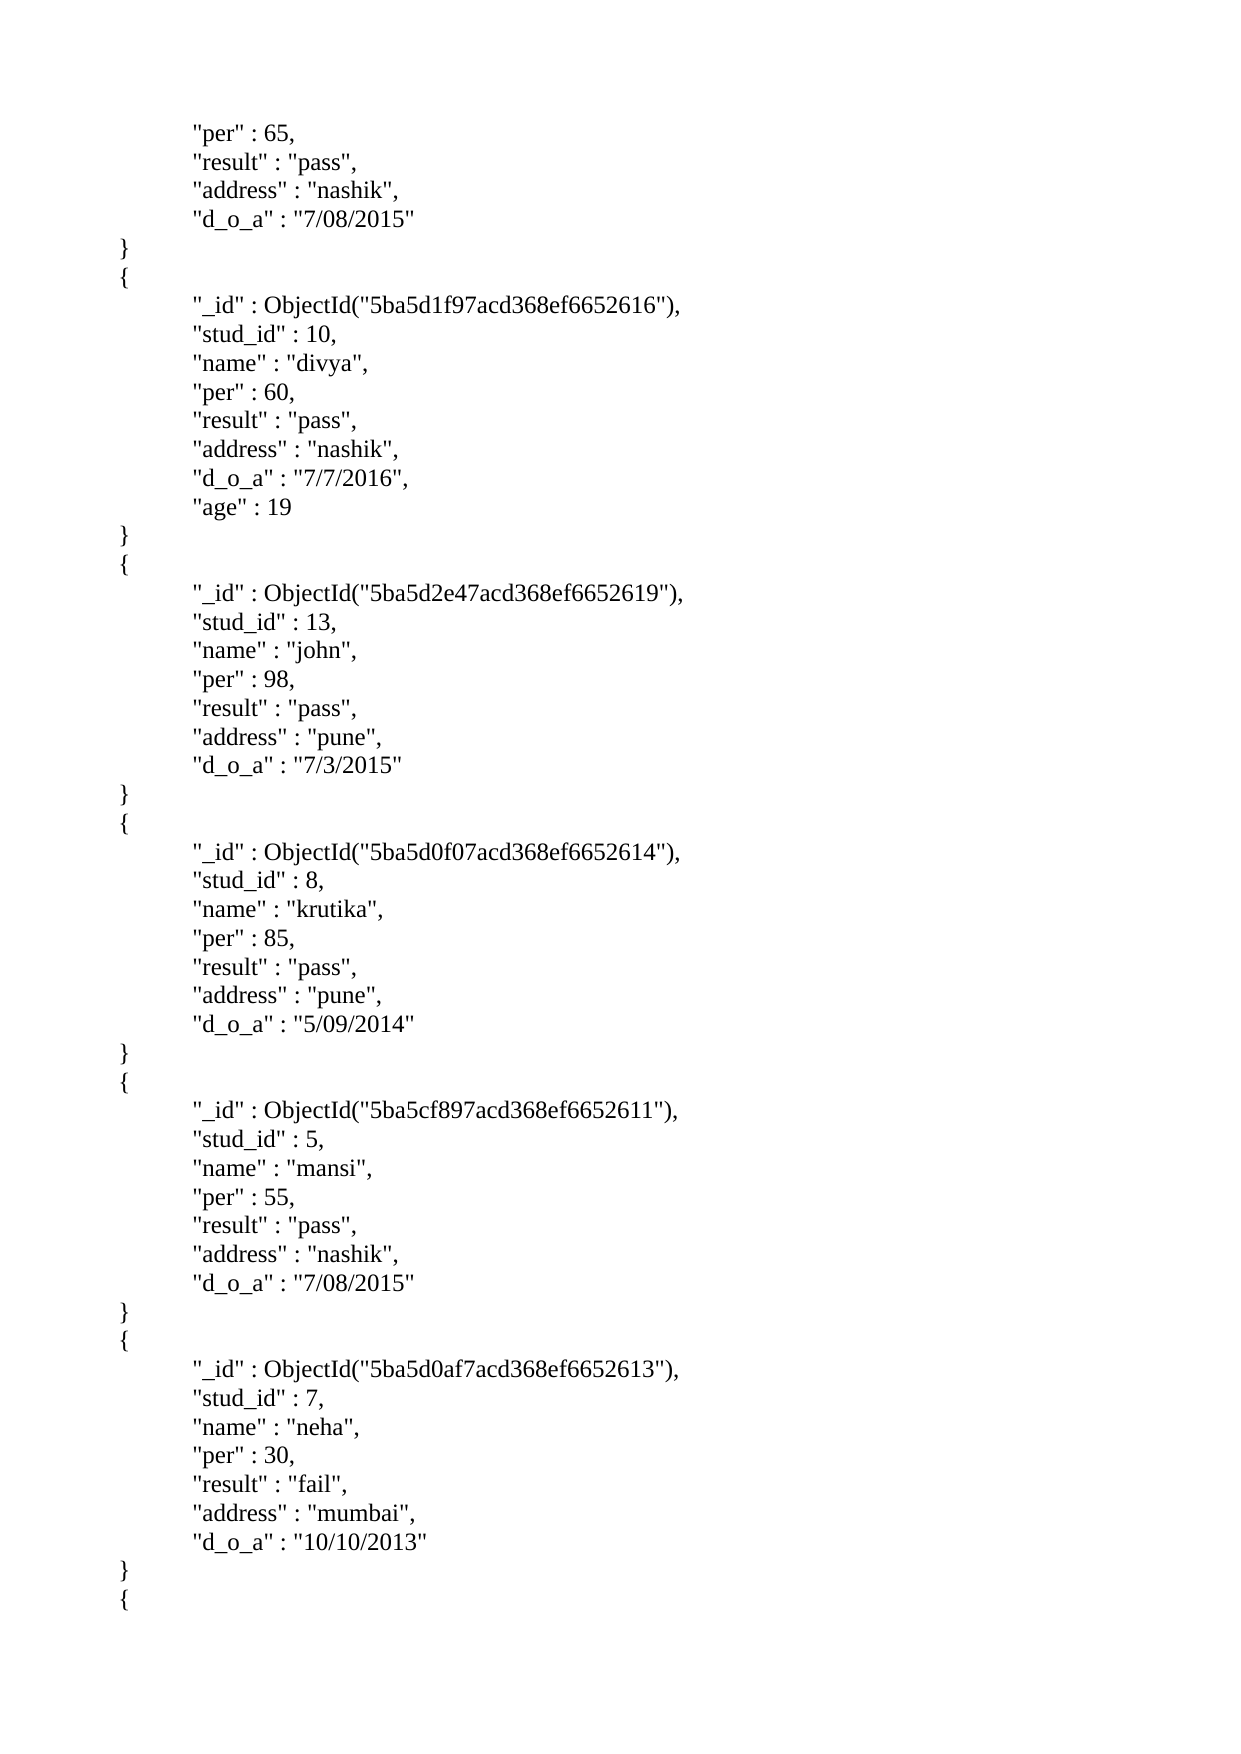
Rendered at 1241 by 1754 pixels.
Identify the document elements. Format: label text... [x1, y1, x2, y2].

text "d_o_a" : "7/08/2015" [118, 204, 1122, 233]
text "d_o_a" : "7/7/2016", [118, 463, 1122, 492]
text "_id" : ObjectId("5ba5d2e47acd368ef6652619"), [118, 578, 1122, 607]
text "result" : "pass", [118, 406, 1122, 434]
text "name" : "mansi", [118, 1153, 1122, 1182]
text "per" : 60, [118, 377, 1122, 406]
text "name" : "john", [118, 636, 1122, 664]
text "result" : "fail", [118, 1469, 1122, 1498]
text "_id" : ObjectId("5ba5cf897acd368ef6652611"), [118, 1096, 1122, 1124]
text "d_o_a" : "5/09/2014" [118, 1009, 1122, 1038]
text "per" : 65, [118, 118, 1122, 147]
text "d_o_a" : "10/10/2013" [118, 1527, 1122, 1556]
text } [118, 233, 1122, 262]
text } [118, 779, 1122, 808]
text { [118, 1067, 1122, 1096]
text "per" : 55, [118, 1182, 1122, 1211]
text "address" : "pune", [118, 722, 1122, 751]
text "_id" : ObjectId("5ba5d1f97acd368ef6652616"), [118, 291, 1122, 319]
text "_id" : ObjectId("5ba5d0f07acd368ef6652614"), [118, 837, 1122, 866]
text "name" : "divya", [118, 348, 1122, 377]
text } [118, 1038, 1122, 1067]
text "d_o_a" : "7/08/2015" [118, 1268, 1122, 1297]
text "address" : "nashik", [118, 1239, 1122, 1268]
text "address" : "pune", [118, 981, 1122, 1009]
text "address" : "nashik", [118, 434, 1122, 463]
text "result" : "pass", [118, 952, 1122, 981]
text "_id" : ObjectId("5ba5d0af7acd368ef6652613"), [118, 1354, 1122, 1383]
text "stud_id" : 13, [118, 607, 1122, 636]
text { [118, 549, 1122, 578]
text "address" : "mumbai", [118, 1498, 1122, 1527]
text { [118, 262, 1122, 291]
text "result" : "pass", [118, 693, 1122, 722]
text "stud_id" : 7, [118, 1383, 1122, 1412]
text { [118, 808, 1122, 837]
text { [118, 1584, 1122, 1613]
text { [118, 1326, 1122, 1354]
text "stud_id" : 10, [118, 319, 1122, 348]
text "stud_id" : 8, [118, 866, 1122, 894]
text "age" : 19 [118, 492, 1122, 521]
text "stud_id" : 5, [118, 1124, 1122, 1153]
text "name" : "krutika", [118, 894, 1122, 923]
text "per" : 30, [118, 1441, 1122, 1469]
text "result" : "pass", [118, 1211, 1122, 1239]
text "per" : 85, [118, 923, 1122, 952]
text "name" : "neha", [118, 1412, 1122, 1441]
text } [118, 1297, 1122, 1326]
text } [118, 1556, 1122, 1584]
text "address" : "nashik", [118, 176, 1122, 204]
text "per" : 98, [118, 664, 1122, 693]
text "result" : "pass", [118, 147, 1122, 176]
text "d_o_a" : "7/3/2015" [118, 751, 1122, 779]
text } [118, 521, 1122, 549]
